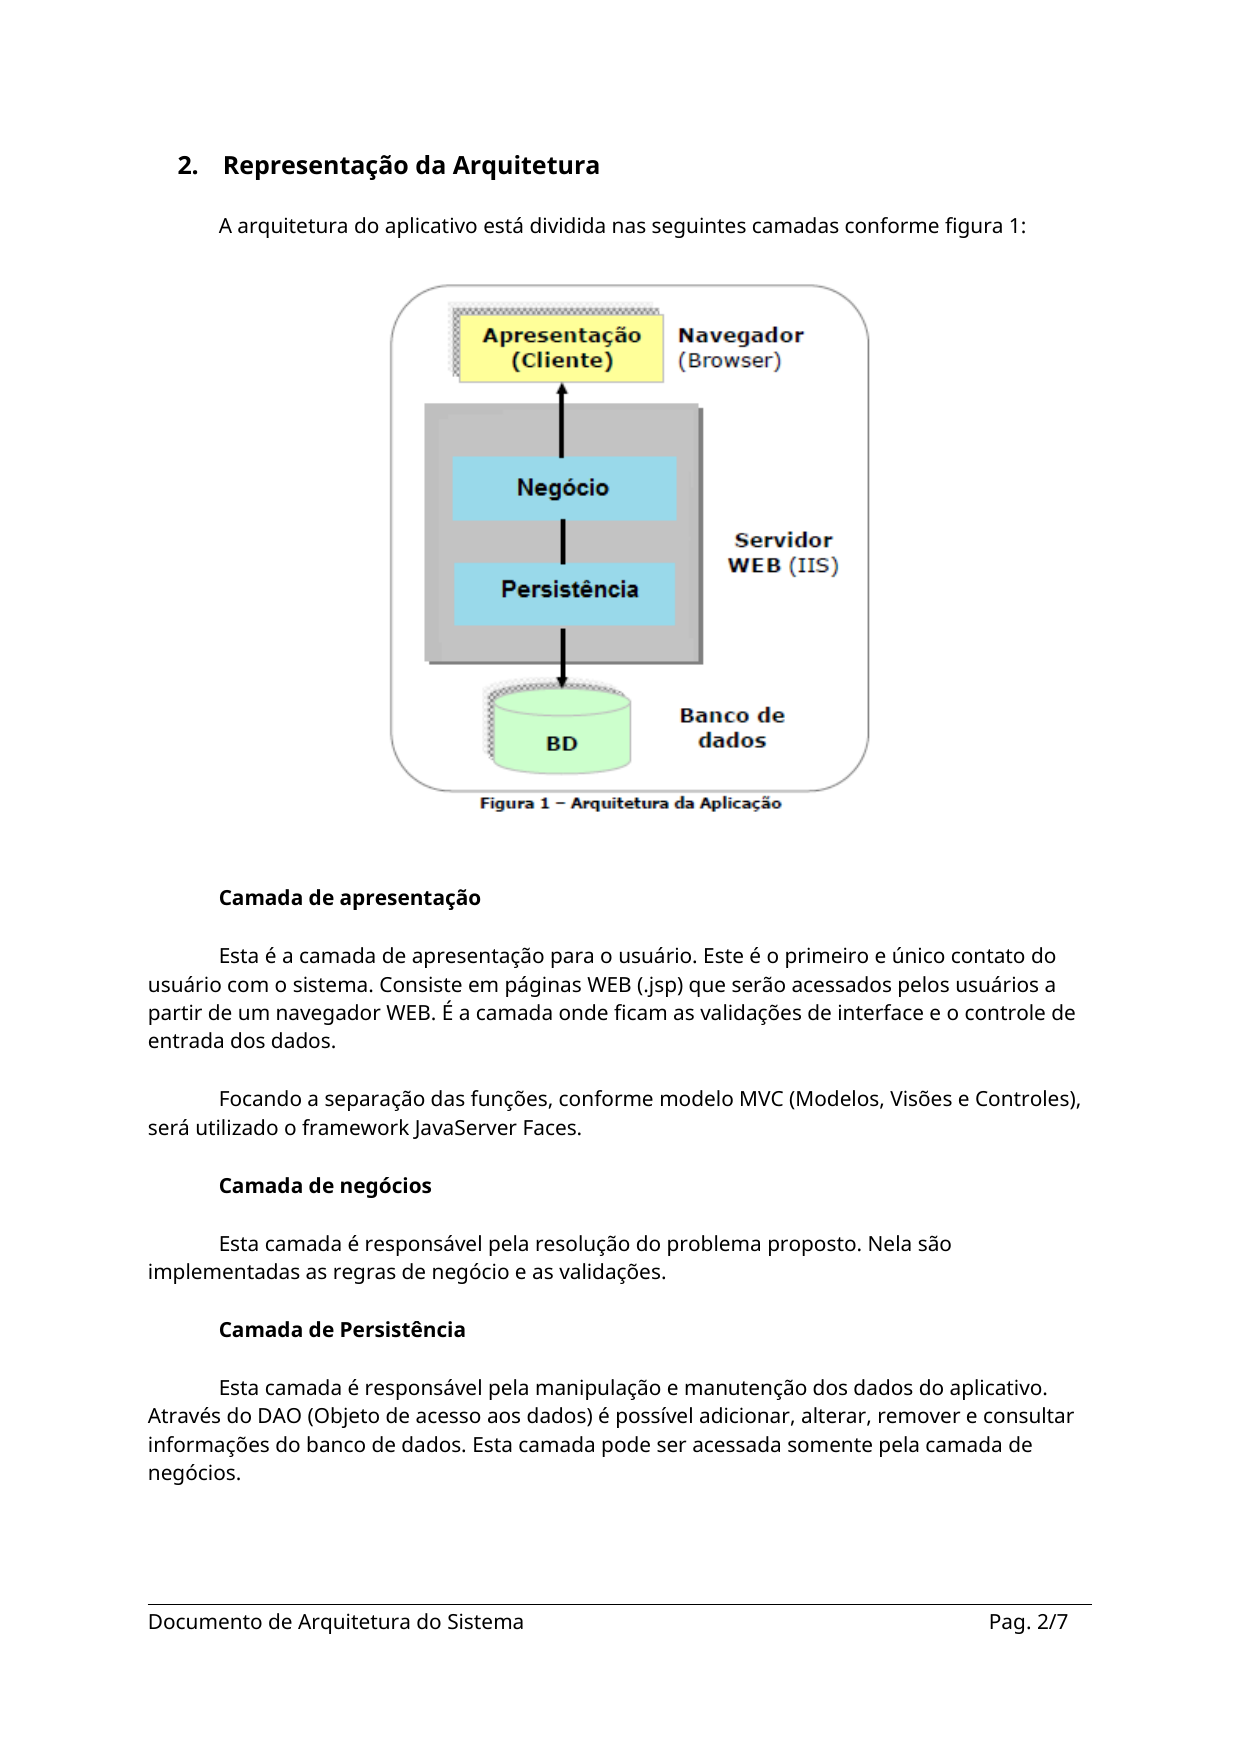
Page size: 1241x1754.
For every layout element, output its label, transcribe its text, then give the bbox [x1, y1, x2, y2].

picture [359, 269, 882, 826]
text Esta camada é responsável pela manipulação e manutenção dos dados do aplicativo. Através do DAO (Objeto de acesso aos dados) é possível adicionar, alterar, remover e consultar informações do banco de dados. Esta camada pode ser acessada somente pela camada de negócios. [148, 1373, 1092, 1487]
text Camada de Persistência [148, 1315, 1092, 1343]
text Focando a separação das funções, conforme modelo MVC (Modelos, Visões e Controles), será utilizado o framework JavaServer Faces. [148, 1084, 1092, 1141]
text Esta camada é responsável pela resolução do problema proposto. Nela são implementadas as regras de negócio e as validações. [148, 1229, 1092, 1286]
text Camada de apresentação [148, 883, 1092, 912]
text Esta é a camada de apresentação para o usuário. Este é o primeiro e único contato do usuário com o sistema. Consiste em páginas WEB (.jsp) que serão acessados pelos usuários a partir de um navegador WEB. É a camada onde ficam as validações de interface e o controle de entrada dos dados. [148, 941, 1092, 1055]
text A arquitetura do aplicativo está dividida nas seguintes camadas conforme figura 1: [148, 211, 1092, 240]
text Camada de negócios [148, 1171, 1092, 1199]
subtitle Representação da Arquitetura [148, 148, 1092, 182]
